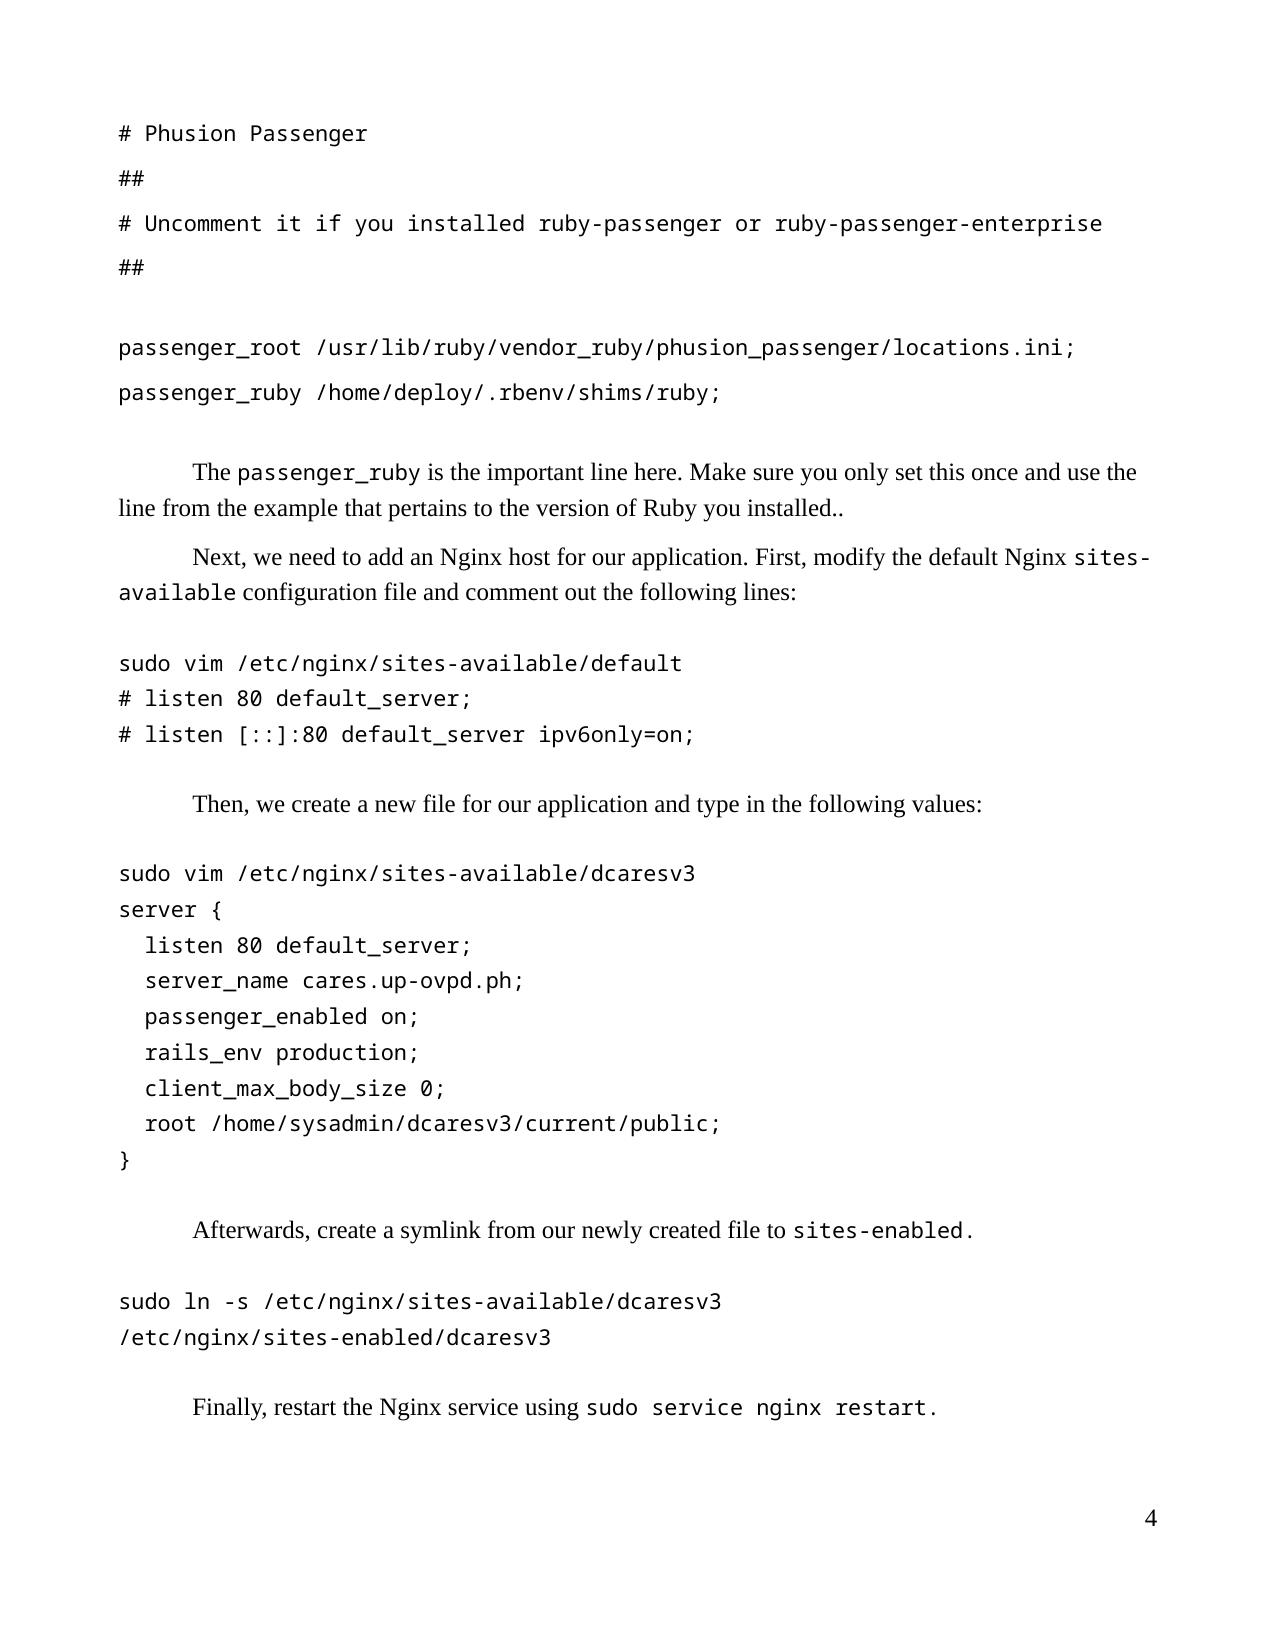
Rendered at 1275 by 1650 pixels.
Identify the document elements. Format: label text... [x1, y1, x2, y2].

text passenger_root /usr/lib/ruby/vendor_ruby/phusion_passenger/locations.ini; [118, 332, 1157, 362]
text The passenger_ruby is the important line here. Make sure you only set this once and use the line from the example that pertains to the version of Ruby you installed.. [118, 457, 1157, 521]
text sudo vim /etc/nginx/sites-available/dcaresv3 [118, 858, 1157, 888]
text listen 80 default_server; [118, 930, 1157, 959]
text server { [118, 894, 1157, 924]
text passenger_ruby /home/deploy/.rbenv/shims/ruby; [118, 377, 1157, 407]
text passenger_enabled on; [118, 1001, 1157, 1031]
text # Uncomment it if you installed ruby-passenger or ruby-passenger-enterprise [118, 207, 1157, 237]
text ## [118, 252, 1157, 282]
text rails_env production; [118, 1037, 1157, 1067]
text # Phusion Passenger [118, 118, 1157, 148]
text } [118, 1144, 1157, 1174]
text root /home/sysadmin/dcaresv3/current/public; [118, 1108, 1157, 1138]
text Afterwards, create a symlink from our newly created file to sites-enabled. [118, 1216, 1157, 1245]
text server_name cares.up-ovpd.ph; [118, 965, 1157, 995]
text ## [118, 163, 1157, 193]
text Next, we need to add an Nginx host for our application. First, modify the default Nginx sites-available configuration file and comment out the following lines: [118, 542, 1157, 607]
text # listen 80 default_server; [118, 683, 1157, 713]
text sudo vim /etc/nginx/sites-available/default [118, 648, 1157, 677]
text # listen [::]:80 default_server ipv6only=on; [118, 719, 1157, 749]
text Finally, restart the Nginx service using sudo service nginx restart. [118, 1392, 1157, 1421]
text Then, we create a new file for our application and type in the following values: [118, 789, 1157, 818]
text sudo ln -s /etc/nginx/sites-available/dcaresv3 /etc/nginx/sites-enabled/dcaresv3 [118, 1286, 1157, 1351]
text client_max_body_size 0; [118, 1073, 1157, 1102]
